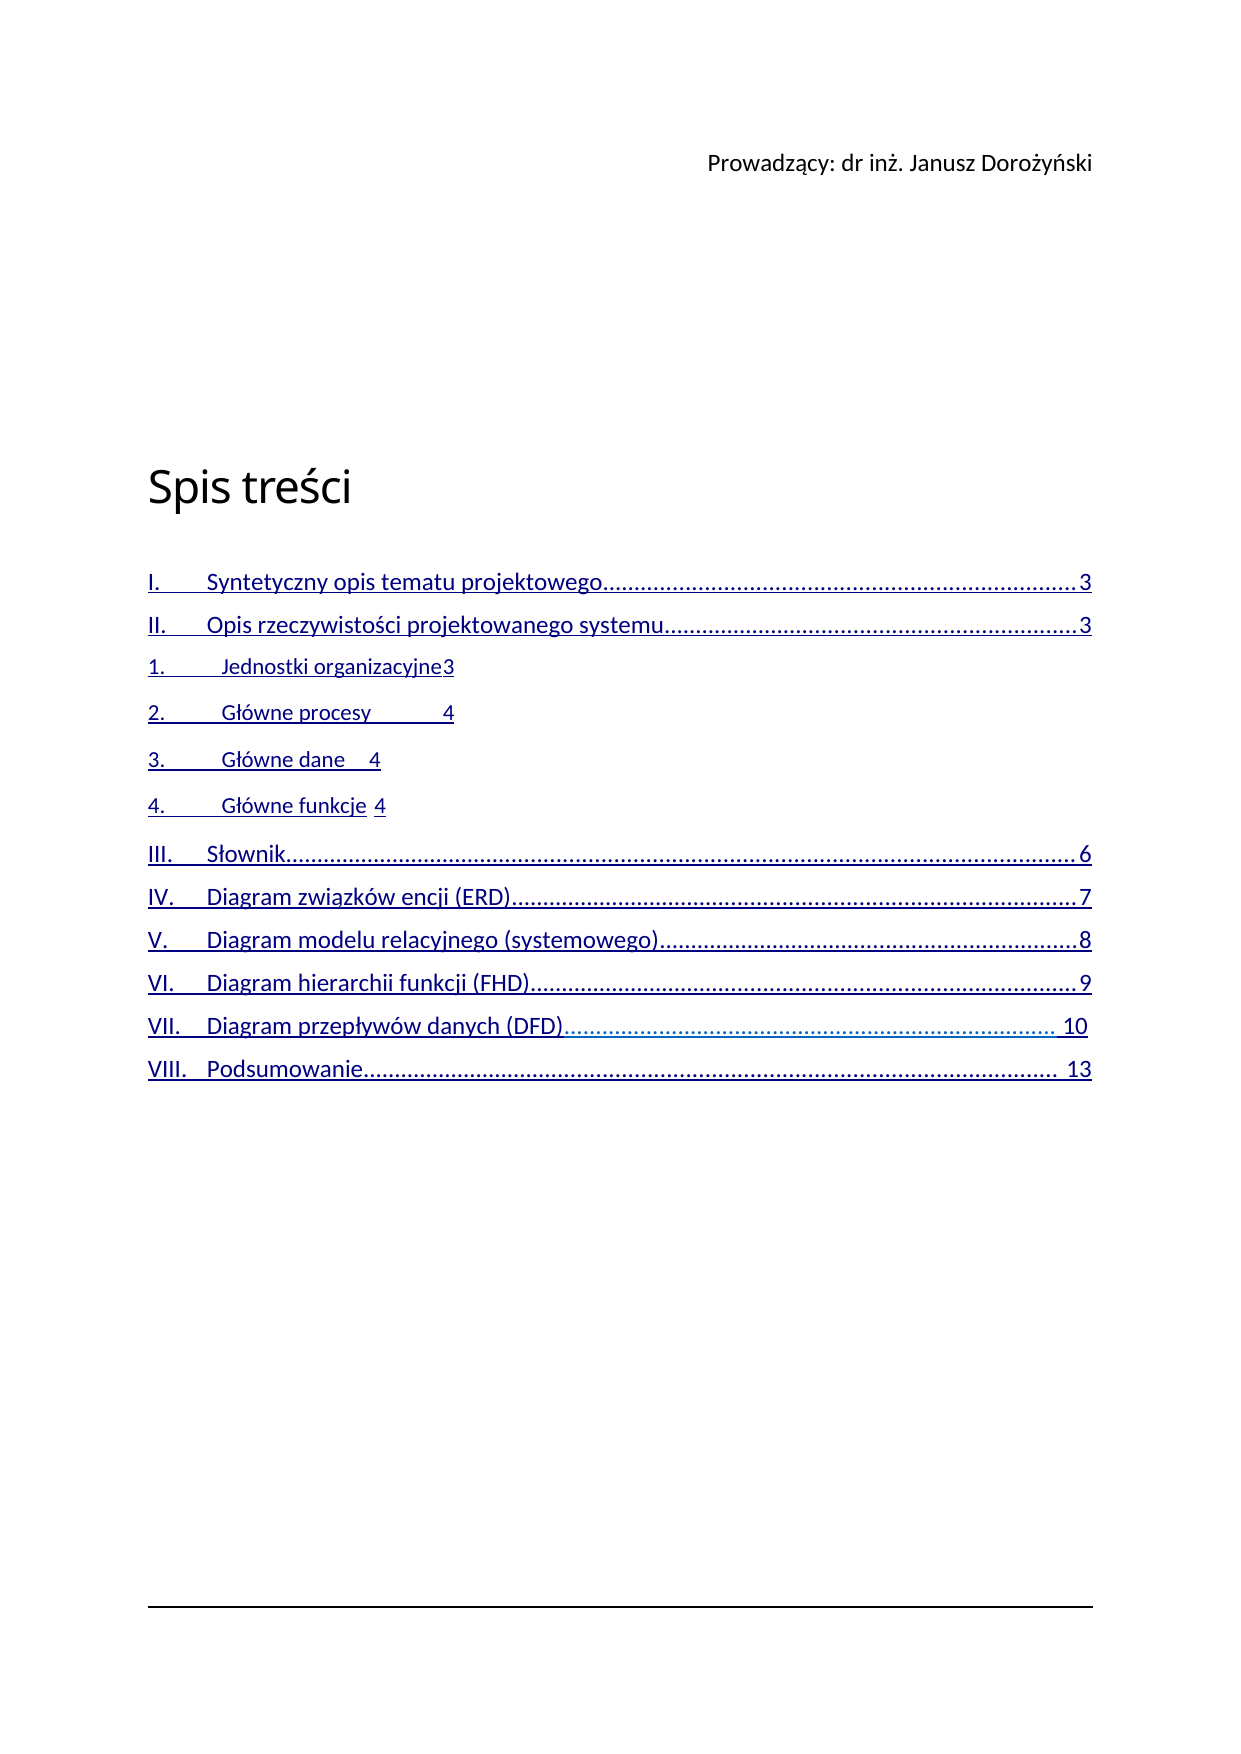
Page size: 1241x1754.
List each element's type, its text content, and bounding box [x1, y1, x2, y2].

title Spis treści [148, 454, 1093, 516]
text 1. Jednostki organizacyjne 3 [148, 652, 1093, 680]
text III. Słownik 6 [148, 838, 1093, 868]
text VIII. Podsumowanie 13 [148, 1053, 1093, 1084]
text II. Opis rzeczywistości projektowanego systemu 3 [148, 609, 1093, 639]
text 3. Główne dane 4 [148, 745, 1093, 773]
text 4. Główne funkcje 4 [148, 791, 1093, 819]
text IV. Diagram związków encji (ERD) 7 [148, 881, 1093, 912]
text VI. Diagram hierarchii funkcji (FHD) 9 [148, 967, 1093, 998]
text 2. Główne procesy 4 [148, 698, 1093, 726]
text V. Diagram modelu relacyjnego (systemowego) 8 [148, 924, 1093, 954]
text Prowadzący: dr inż. Janusz Dorożyński [185, 148, 1093, 178]
text I. Syntetyczny opis tematu projektowego 3 [148, 566, 1093, 596]
text VII. Diagram przepływów danych (DFD).............................................................................. 10 [148, 1010, 1093, 1041]
